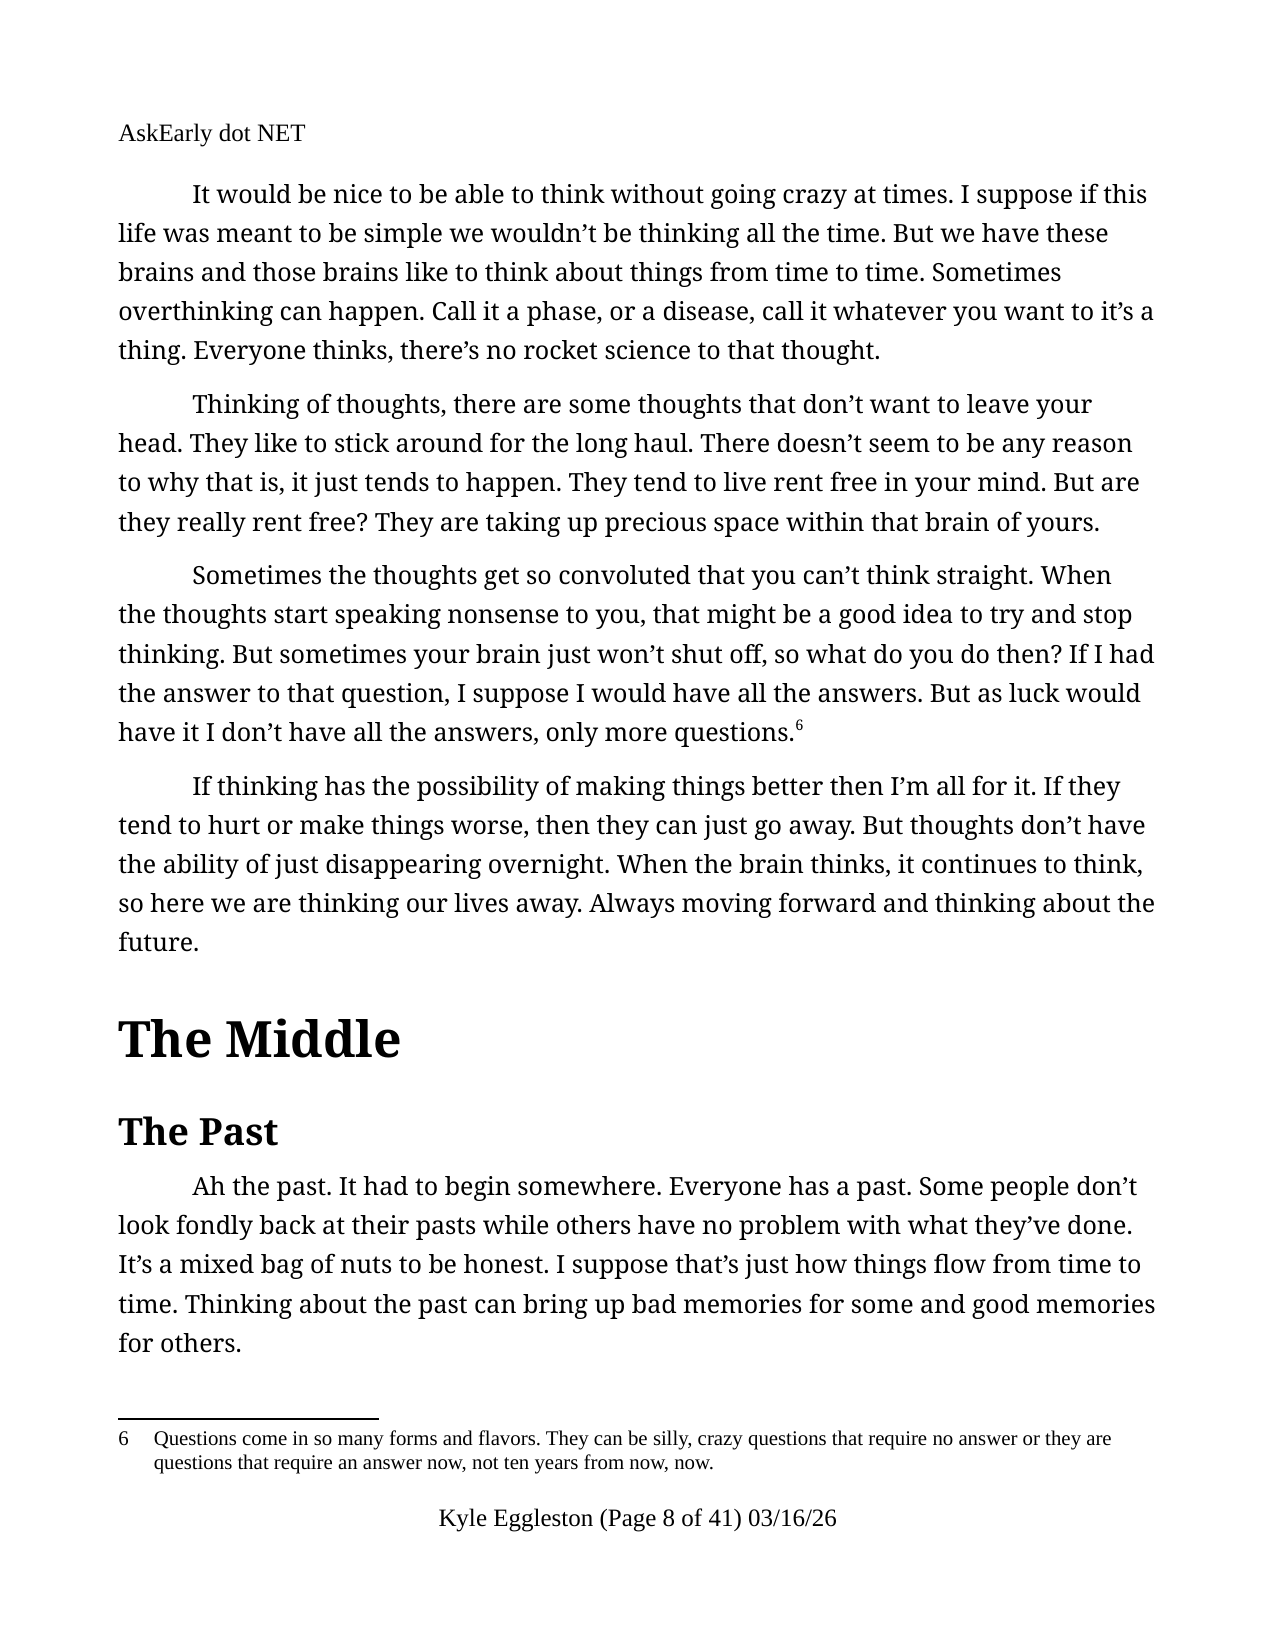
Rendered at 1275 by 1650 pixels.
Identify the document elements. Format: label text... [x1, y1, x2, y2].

text It would be nice to be able to think without going crazy at times. I suppose if this life was meant to be simple we wouldn’t be thinking all the time. But we have these brains and those brains like to think about things from time to time. Sometimes overthinking can happen. Call it a phase, or a disease, call it whatever you want to it’s a thing. Everyone thinks, there’s no rocket science to that thought. [118, 176, 1157, 367]
text Questions come in so many forms and flavors. They can be silly, crazy questions that require no answer or they are questions that require an answer now, not ten years from now, now. [118, 1426, 1157, 1474]
subtitle The Past [118, 1105, 1157, 1156]
text If thinking has the possibility of making things better then I’m all for it. If they tend to hurt or make things worse, then they can just go away. But thoughts don’t have the ability of just disappearing overnight. When the brain thinks, it continues to think, so here we are thinking our lives away. Always moving forward and thinking about the future. [118, 768, 1157, 959]
text Ah the past. It had to begin somewhere. Everyone has a past. Some people don’t look fondly back at their pasts while others have no problem with what they’ve done. It’s a mixed bag of nuts to be honest. I suppose that’s just how things flow from time to time. Thinking about the past can bring up bad memories for some and good memories for others. [118, 1169, 1157, 1359]
text Sometimes the thoughts get so convoluted that you can’t think straight. When the thoughts start speaking nonsense to you, that might be a good idea to try and stop thinking. But sometimes your brain just won’t shut off, so what do you do then? If I had the answer to that question, I suppose I would have all the answers. But as luck would have it I don’t have all the answers, only more questions. [118, 558, 1157, 749]
text Thinking of thoughts, there are some thoughts that don’t want to leave your head. They like to stick around for the long haul. There doesn’t seem to be any reason to why that is, it just tends to happen. They tend to live rent free in your mind. But are they really rent free? They are taking up precious space within that brain of yours. [118, 387, 1157, 538]
subtitle The Middle [118, 1004, 1157, 1072]
